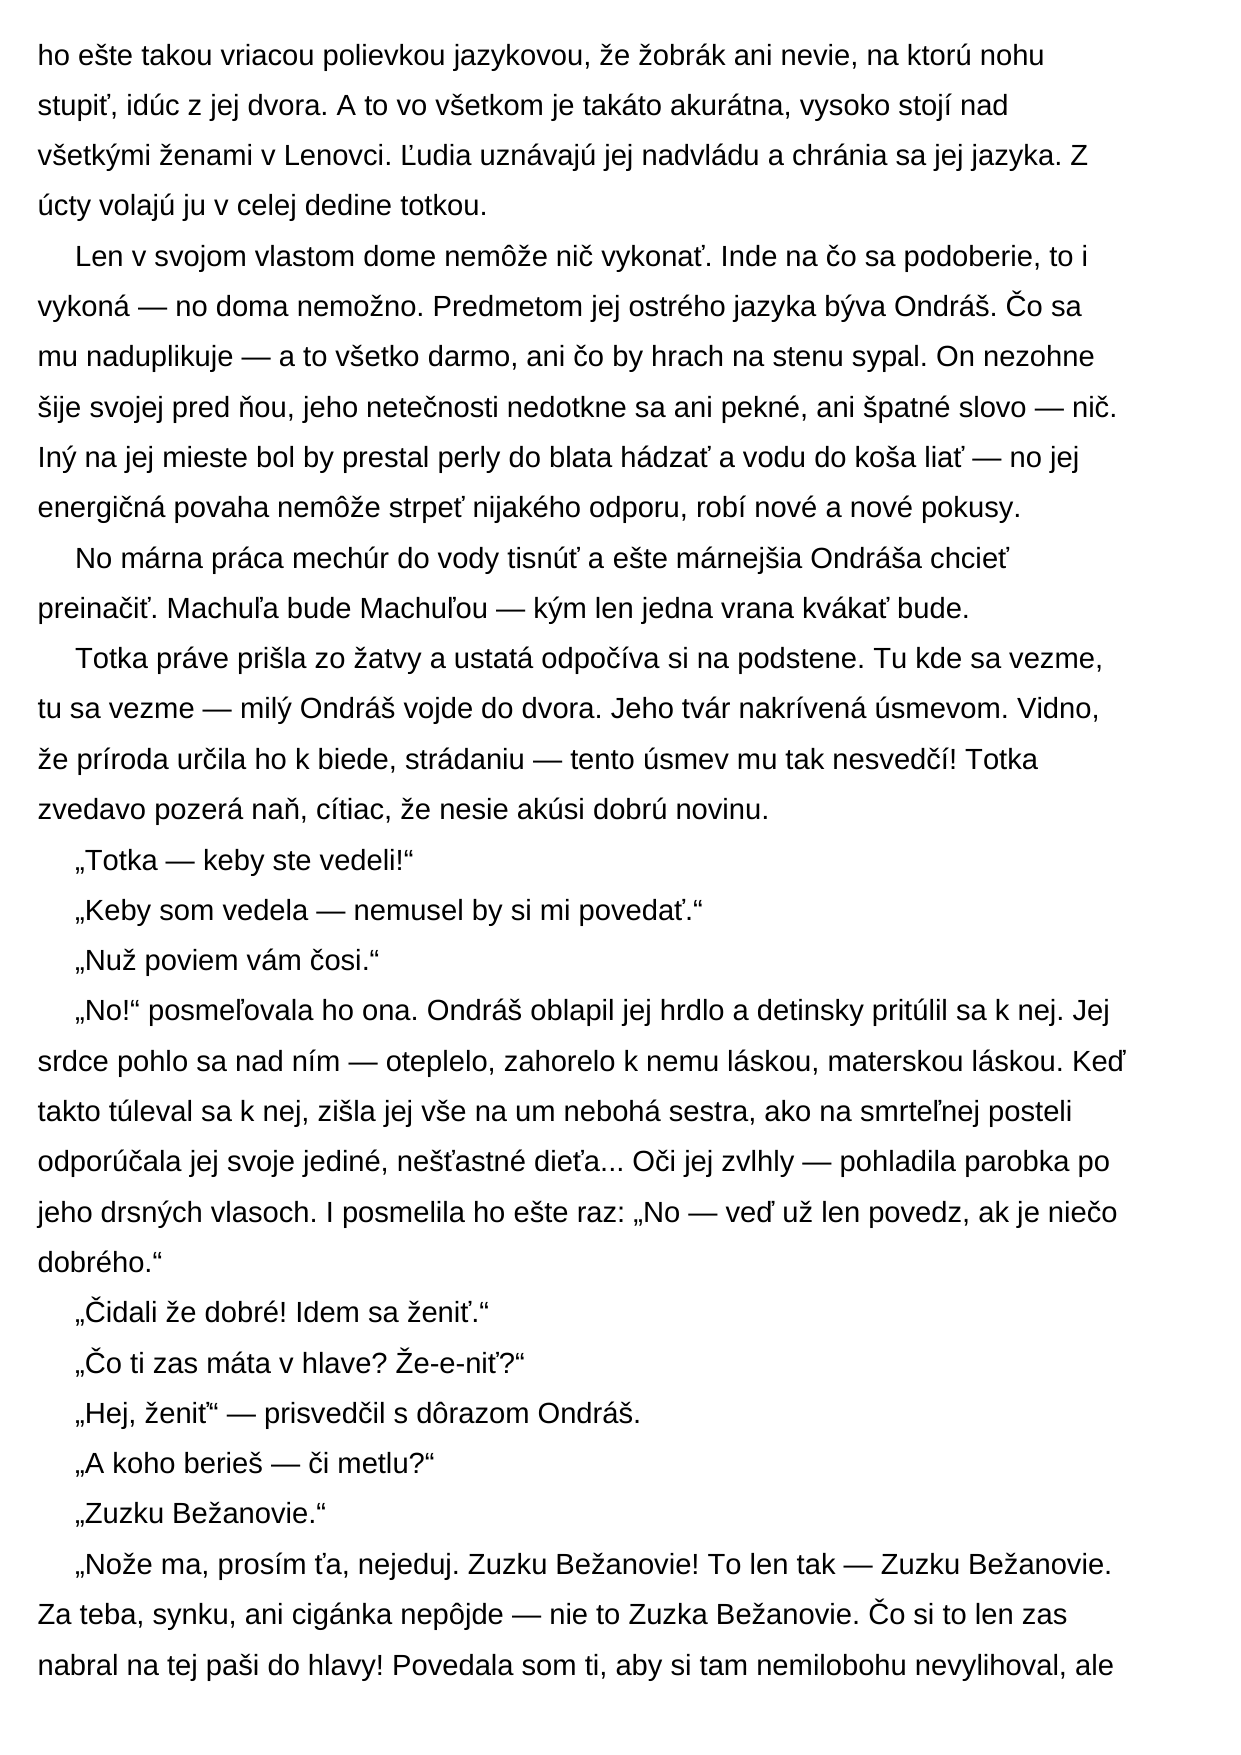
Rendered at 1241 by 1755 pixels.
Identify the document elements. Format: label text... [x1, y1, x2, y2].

text ho ešte takou vriacou polievkou jazykovou, že žobrák ani nevie, na ktorú nohu stupiť, idúc z jej dvora. A to vo všetkom je takáto akurátna, vysoko stojí nad všetkými ženami v Lenovci. Ľudia uznávajú jej nadvládu a chránia sa jej jazyka. Z úcty volajú ju v celej dedine totkou. [37, 37, 1130, 222]
text No márna práca mechúr do vody tisnúť a ešte márnejšia Ondráša chcieť preinačiť. Machuľa bude Machuľou — kým len jedna vrana kvákať bude. [37, 541, 1130, 624]
text „Zuzku Bežanovie.“ [37, 1497, 1130, 1530]
text „Totka — keby ste vedeli!“ [37, 842, 1130, 876]
text „Hej, ženiť“ — prisvedčil s dôrazom Ondráš. [37, 1396, 1130, 1429]
text Totka práve prišla zo žatvy a ustatá odpočíva si na podstene. Tu kde sa vezme, tu sa vezme — milý Ondráš vojde do dvora. Jeho tvár nakrívená úsmevom. Vidno, že príroda určila ho k biede, strádaniu — tento úsmev mu tak nesvedčí! Totka zvedavo pozerá naň, cítiac, že nesie akúsi dobrú novinu. [37, 641, 1130, 826]
text Len v svojom vlastom dome nemôže nič vykonať. Inde na čo sa podoberie, to i vykoná — no doma nemožno. Predmetom jej ostrého jazyka býva Ondráš. Čo sa mu naduplikuje — a to všetko darmo, ani čo by hrach na stenu sypal. On nezohne šije svojej pred ňou, jeho netečnosti nedotkne sa ani pekné, ani špatné slovo — nič. Iný na jej mieste bol by prestal perly do blata hádzať a vodu do koša liať — no jej energičná povaha nemôže strpeť nijakého odporu, robí nové a nové pokusy. [37, 239, 1130, 524]
text „Čo ti zas máta v hlave? Že-e-niť?“ [37, 1346, 1130, 1379]
text „Nuž poviem vám čosi.“ [37, 943, 1130, 977]
text „A koho berieš — či metlu?“ [37, 1446, 1130, 1480]
text „No!“ posmeľovala ho ona. Ondráš oblapil jej hrdlo a detinsky pritúlil sa k nej. Jej srdce pohlo sa nad ním — oteplelo, zahorelo k nemu láskou, materskou láskou. Keď takto túleval sa k nej, zišla jej vše na um nebohá sestra, ako na smrteľnej posteli odporúčala jej svoje jediné, nešťastné dieťa... Oči jej zvlhly — pohladila parobka po jeho drsných vlasoch. I posmelila ho ešte raz: „No — veď už len povedz, ak je niečo dobrého.“ [37, 993, 1130, 1278]
text „Keby som vedela — nemusel by si mi povedať.“ [37, 893, 1130, 926]
text „Čidali že dobré! Idem sa ženiť.“ [37, 1295, 1130, 1329]
text „Nože ma, prosím ťa, nejeduj. Zuzku Bežanovie! To len tak — Zuzku Bežanovie. Za teba, synku, ani cigánka nepôjde — nie to Zuzka Bežanovie. Čo si to len zas nabral na tej paši do hlavy! Povedala som ti, aby si tam nemilobohu nevylihoval, ale [37, 1547, 1130, 1681]
